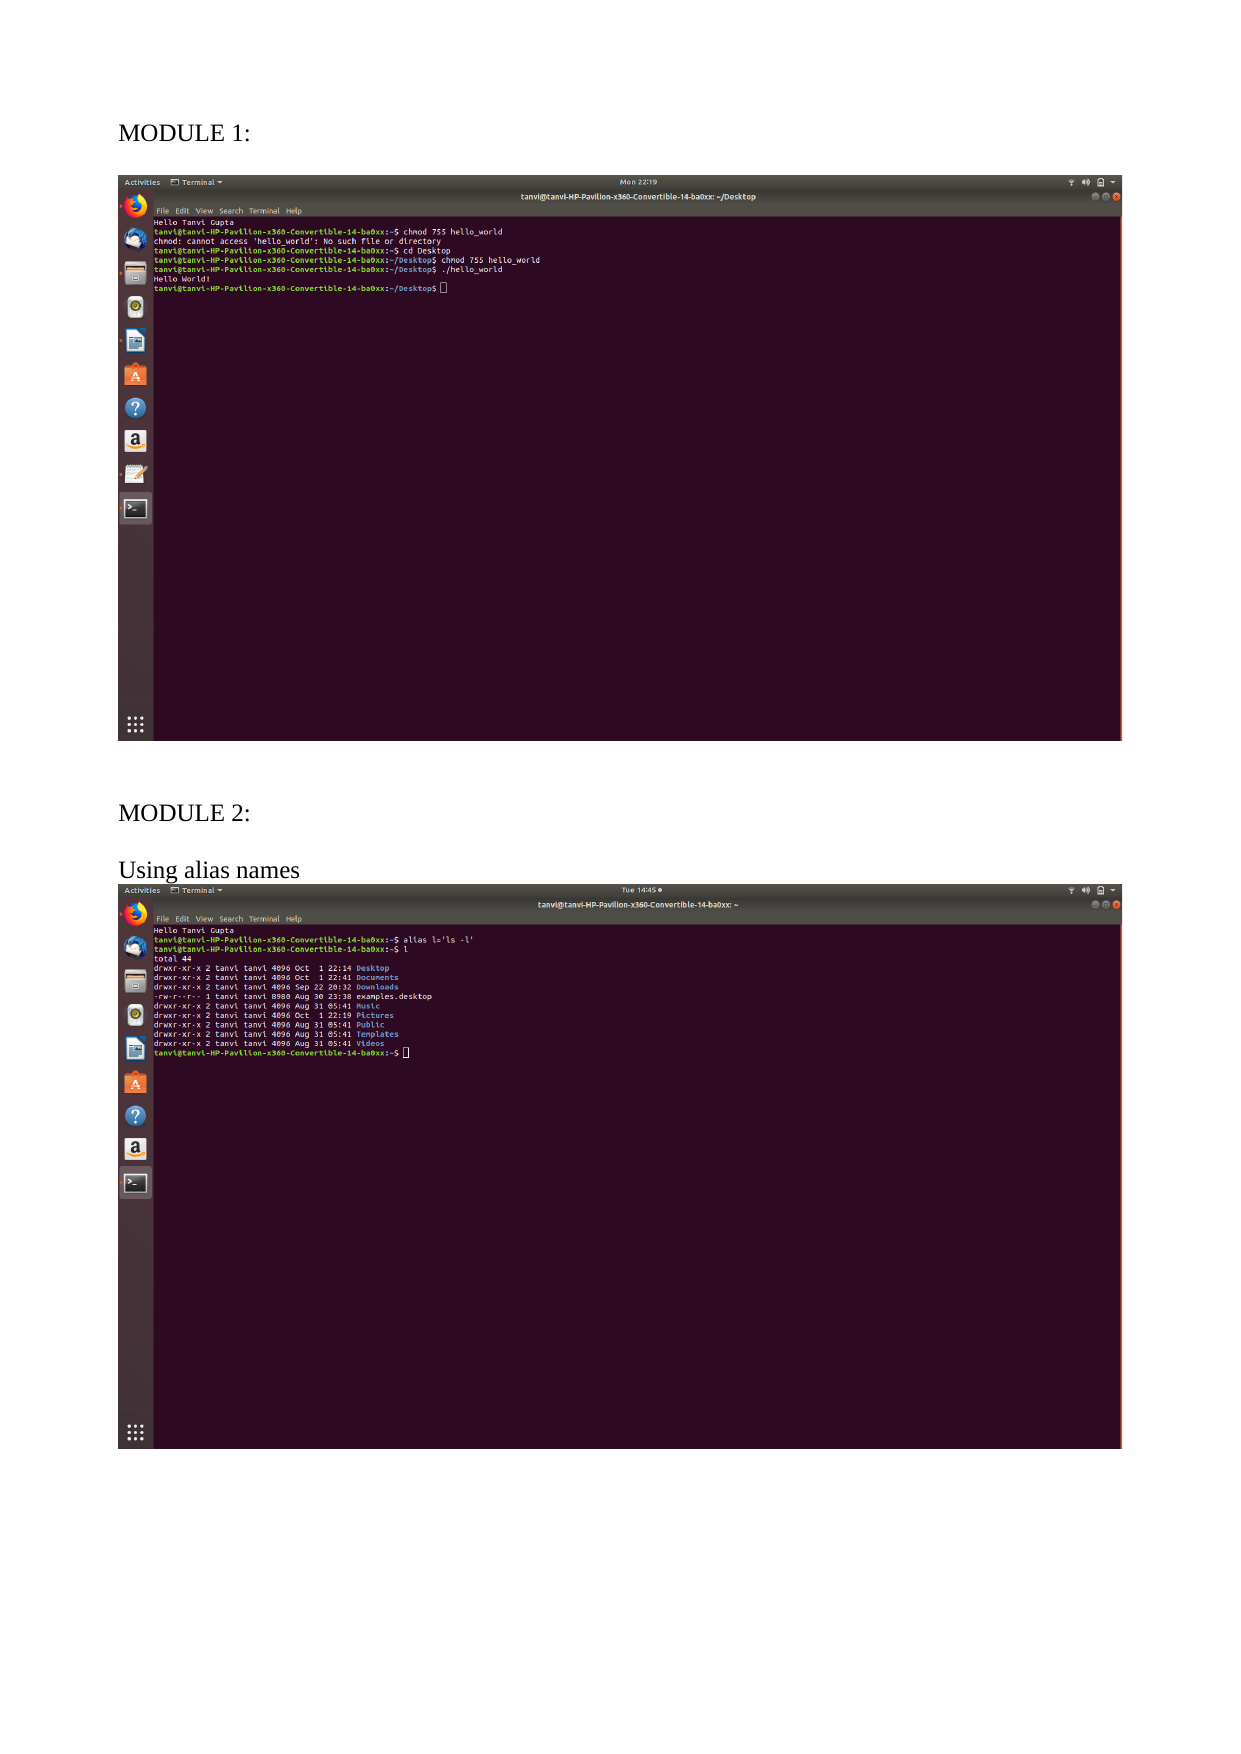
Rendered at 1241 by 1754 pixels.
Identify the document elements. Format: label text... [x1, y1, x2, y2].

text MODULE 2: [118, 798, 1122, 827]
text Using alias names [118, 855, 1122, 884]
picture [118, 884, 1123, 1449]
text MODULE 1: [118, 118, 1122, 147]
picture [118, 175, 1123, 741]
